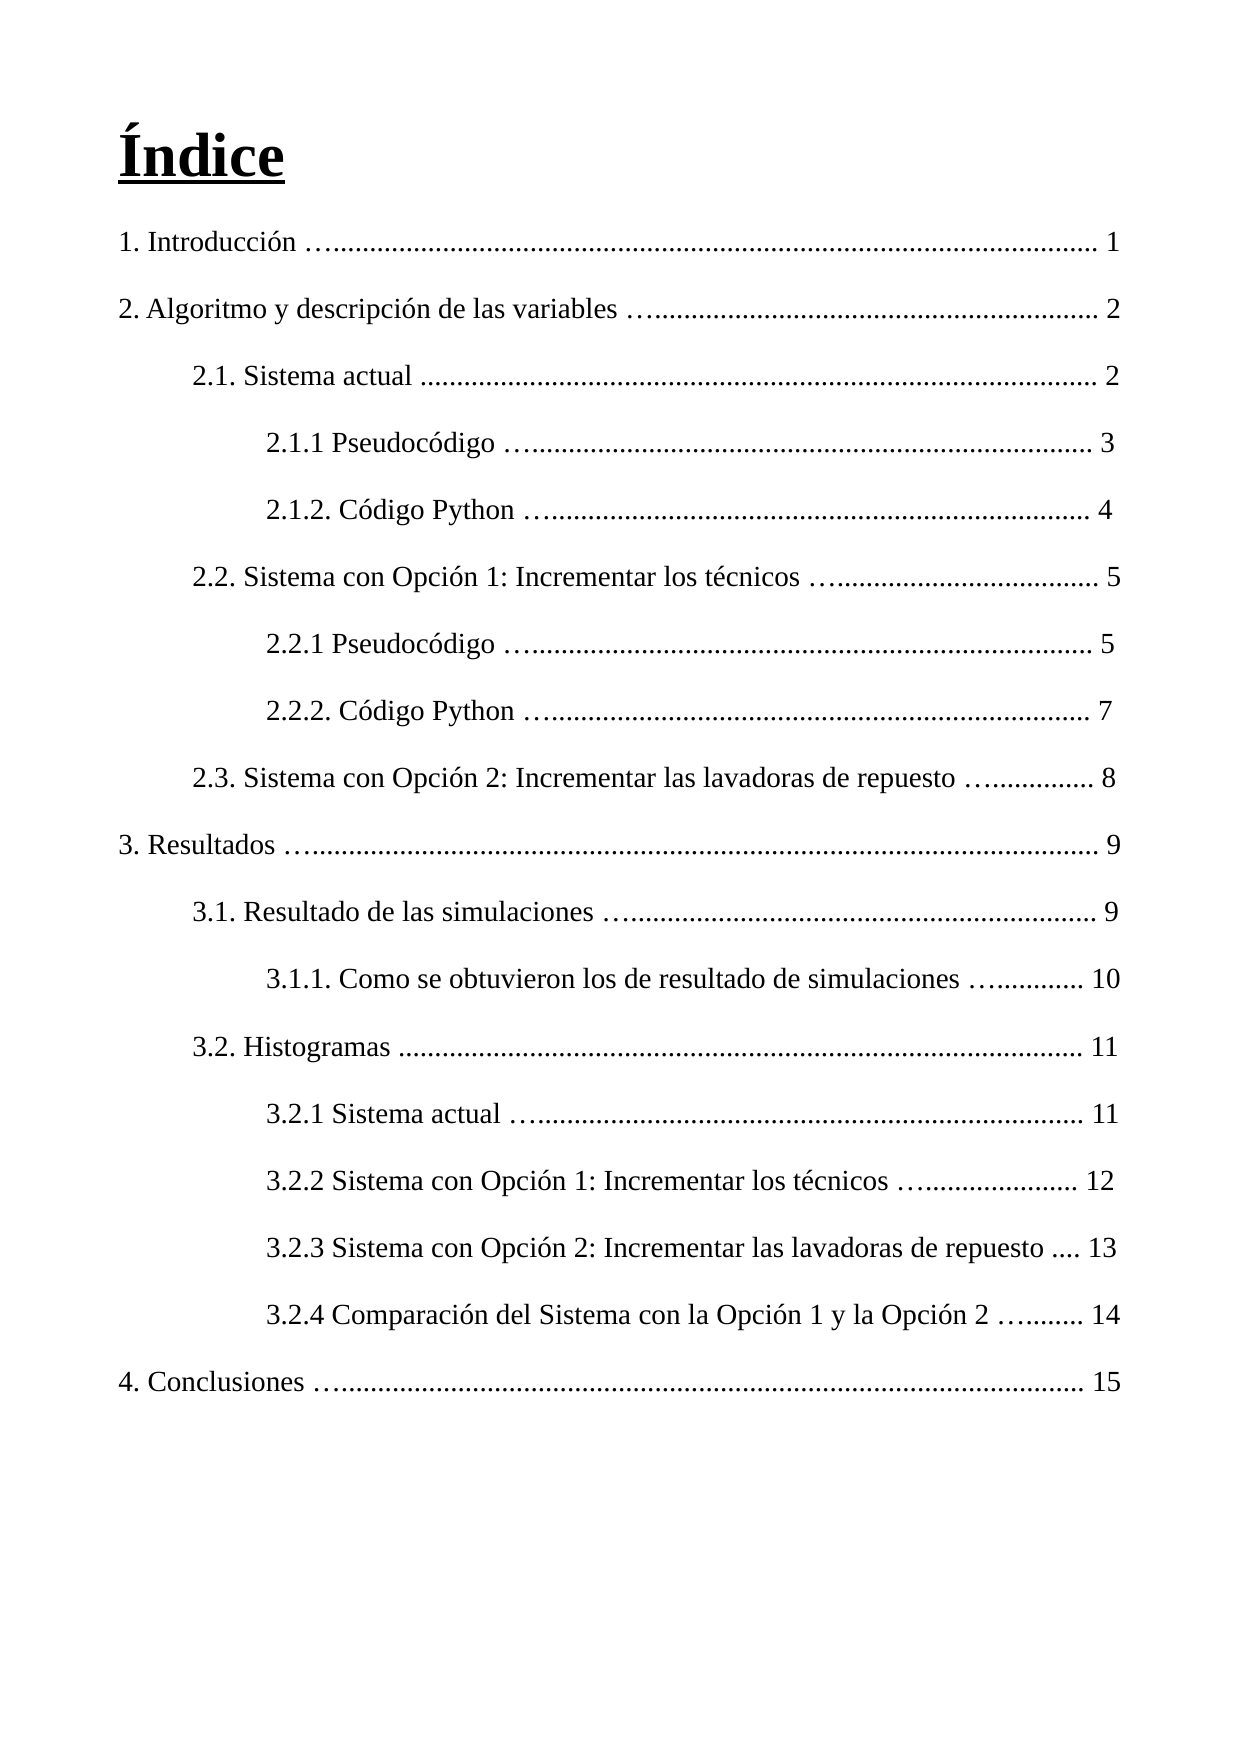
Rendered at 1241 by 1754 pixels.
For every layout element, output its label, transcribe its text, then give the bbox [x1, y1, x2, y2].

text 3.2.3 Sistema con Opción 2: Incrementar las lavadoras de repuesto .... 13 [118, 1230, 1122, 1263]
text 2.1.1 Pseudocódigo …............................................................................. 3 [118, 425, 1122, 458]
text 2.1. Sistema actual ............................................................................................. 2 [118, 358, 1122, 391]
text 2. Algoritmo y descripción de las variables …............................................................. 2 [118, 291, 1122, 324]
text 3. Resultados …............................................................................................................ 9 [118, 827, 1122, 861]
text 2.2.2. Código Python ….......................................................................... 7 [118, 693, 1122, 727]
text 1. Introducción …......................................................................................................... 1 [118, 224, 1122, 257]
text 3.2.4 Comparación del Sistema con la Opción 1 y la Opción 2 …........ 14 [118, 1297, 1122, 1331]
text 2.3. Sistema con Opción 2: Incrementar las lavadoras de repuesto ….............. 8 [118, 760, 1122, 794]
text 4. Conclusiones …...................................................................................................... 15 [118, 1364, 1122, 1398]
text 2.2.1 Pseudocódigo …............................................................................. 5 [118, 626, 1122, 660]
text 2.2. Sistema con Opción 1: Incrementar los técnicos ….................................... 5 [118, 559, 1122, 593]
text 3.2. Histogramas .............................................................................................. 11 [118, 1029, 1122, 1062]
text Índice [118, 118, 1122, 190]
text 2.1.2. Código Python ….......................................................................... 4 [118, 492, 1122, 526]
text 3.2.1 Sistema actual …........................................................................... 11 [118, 1096, 1122, 1129]
text 3.2.2 Sistema con Opción 1: Incrementar los técnicos …..................... 12 [118, 1163, 1122, 1196]
text 3.1.1. Como se obtuvieron los de resultado de simulaciones …............ 10 [118, 962, 1122, 995]
text 3.1. Resultado de las simulaciones …................................................................ 9 [118, 894, 1122, 928]
